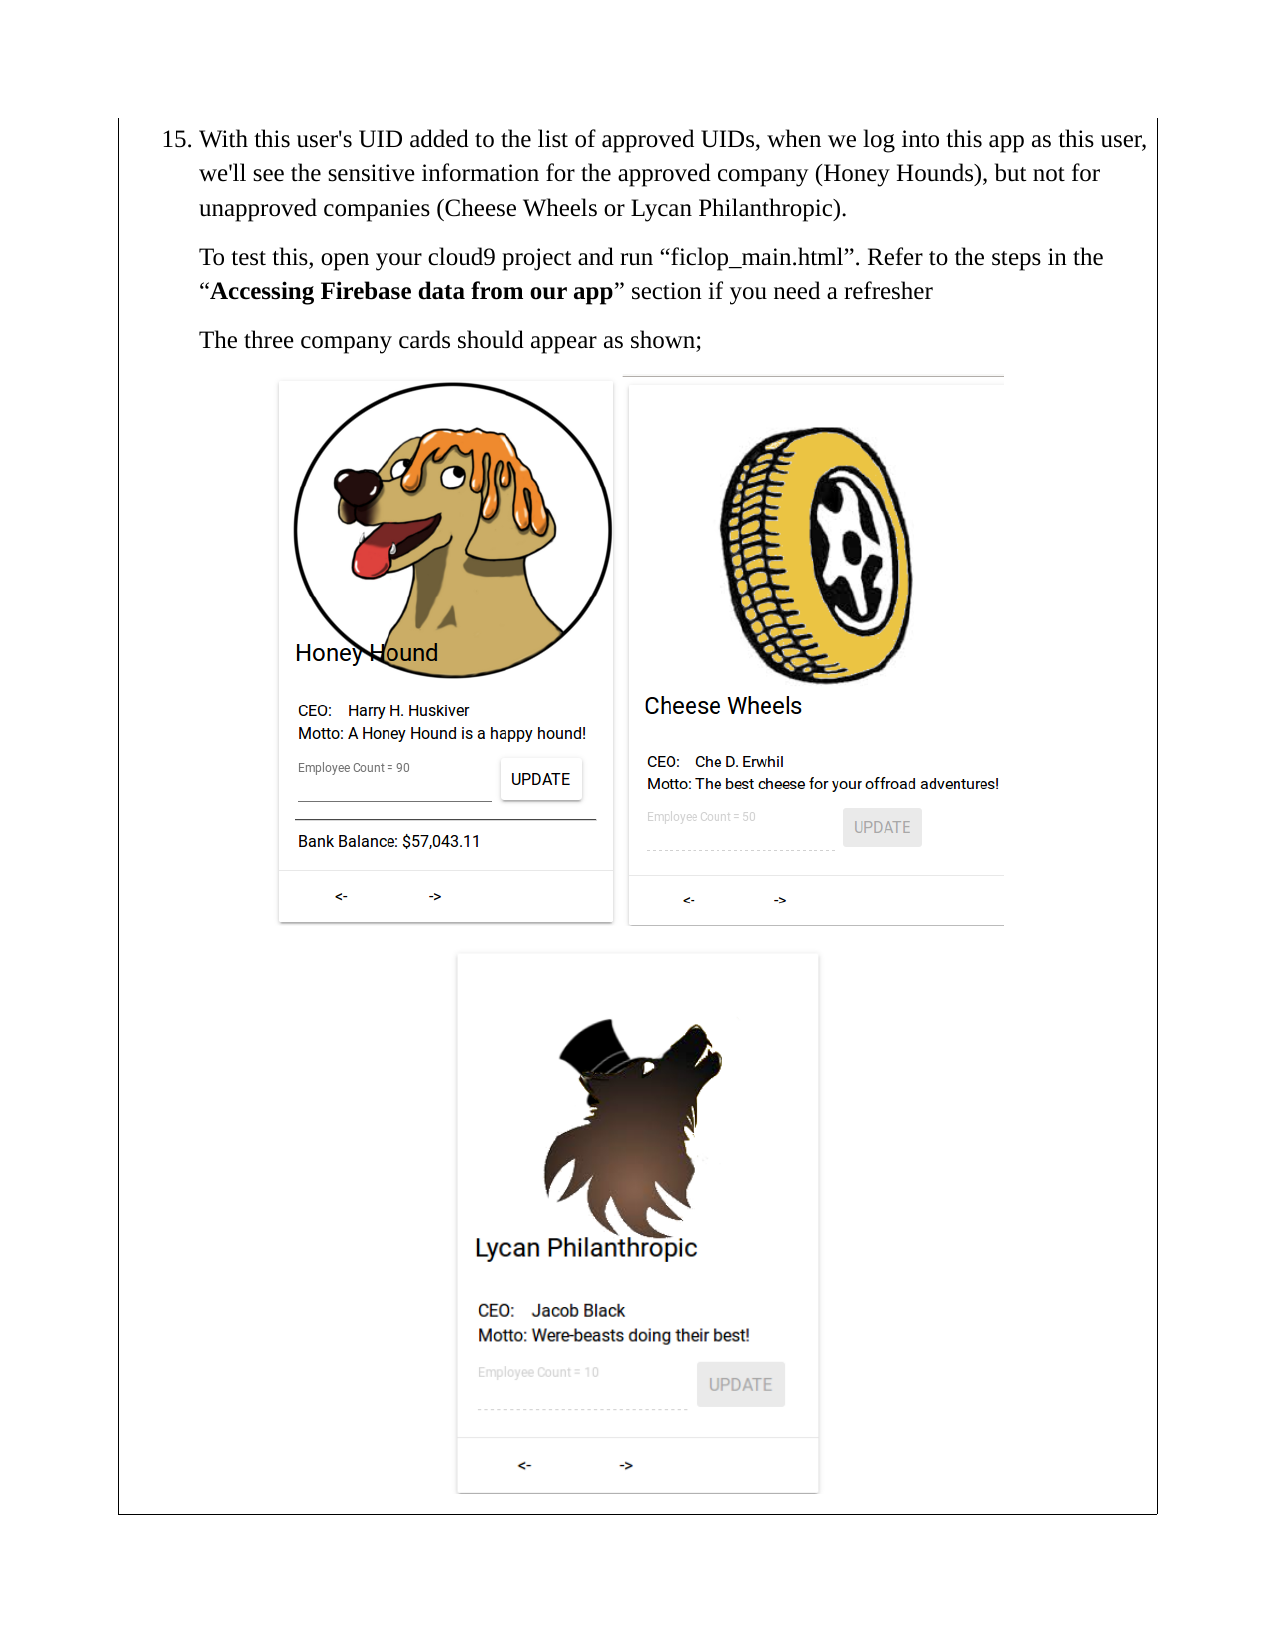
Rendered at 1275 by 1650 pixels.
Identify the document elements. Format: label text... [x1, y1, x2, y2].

picture [271, 374, 1004, 926]
table_header With this user's UID added to the list of approved UIDs, when we log into this app as this user, we'll see the sensitive information for the approved company (Honey Hounds), but not for unapproved companies (Cheese Wheels or Lycan Philanthropic). To test this, open your cloud9 project and run “ficlop_main.html”. Refer to the steps in the “Accessing Firebase data from our app” section if you need a refresher The three company cards should appear as shown; [119, 118, 1157, 1514]
picture [449, 945, 827, 1494]
